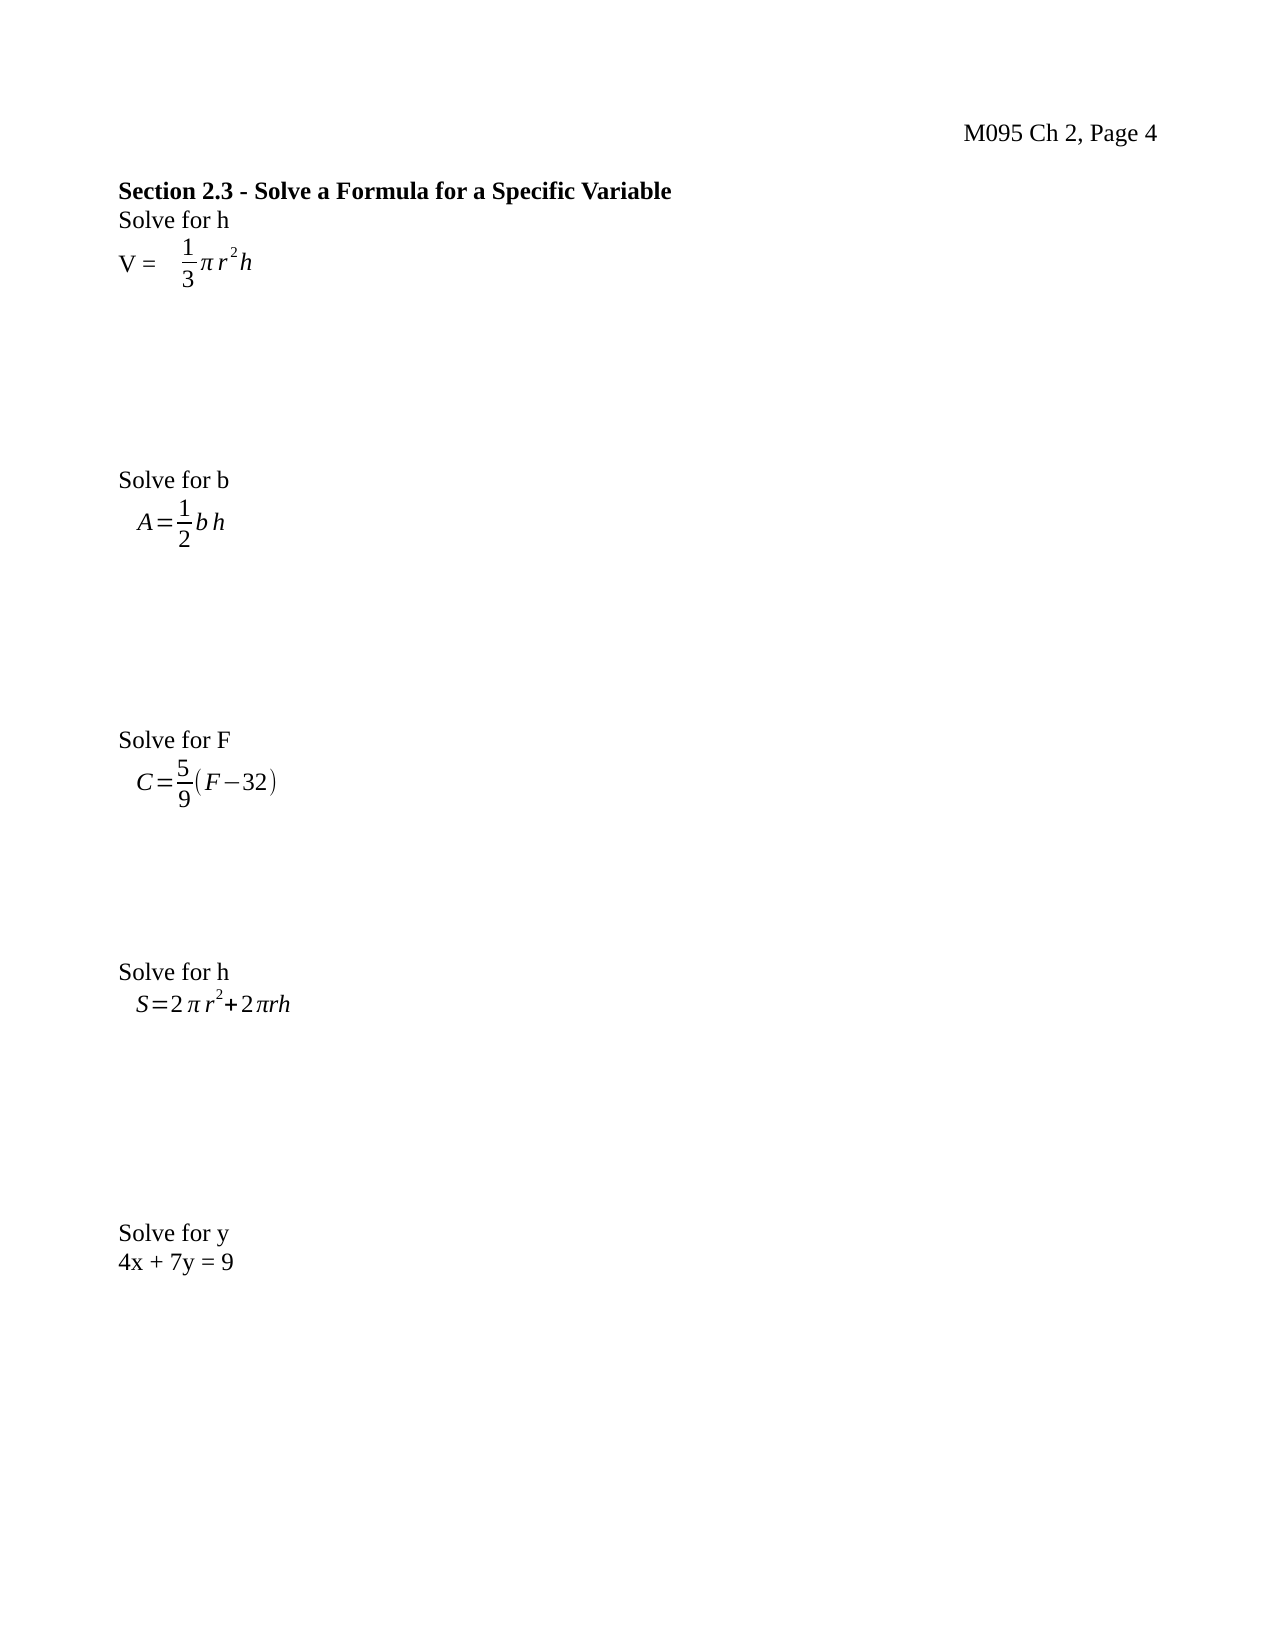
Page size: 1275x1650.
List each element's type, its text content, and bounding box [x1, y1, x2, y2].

text Solve for h [118, 957, 1157, 986]
text Solve for F [118, 726, 1157, 754]
text Solve for h [118, 205, 1157, 234]
text Solve for y [118, 1218, 1157, 1247]
text V = [118, 234, 1157, 293]
text Section 2.3 - Solve a Formula for a Specific Variable [118, 176, 1157, 205]
text Solve for b [118, 465, 1157, 494]
text 4x + 7y = 9 [118, 1247, 1157, 1276]
